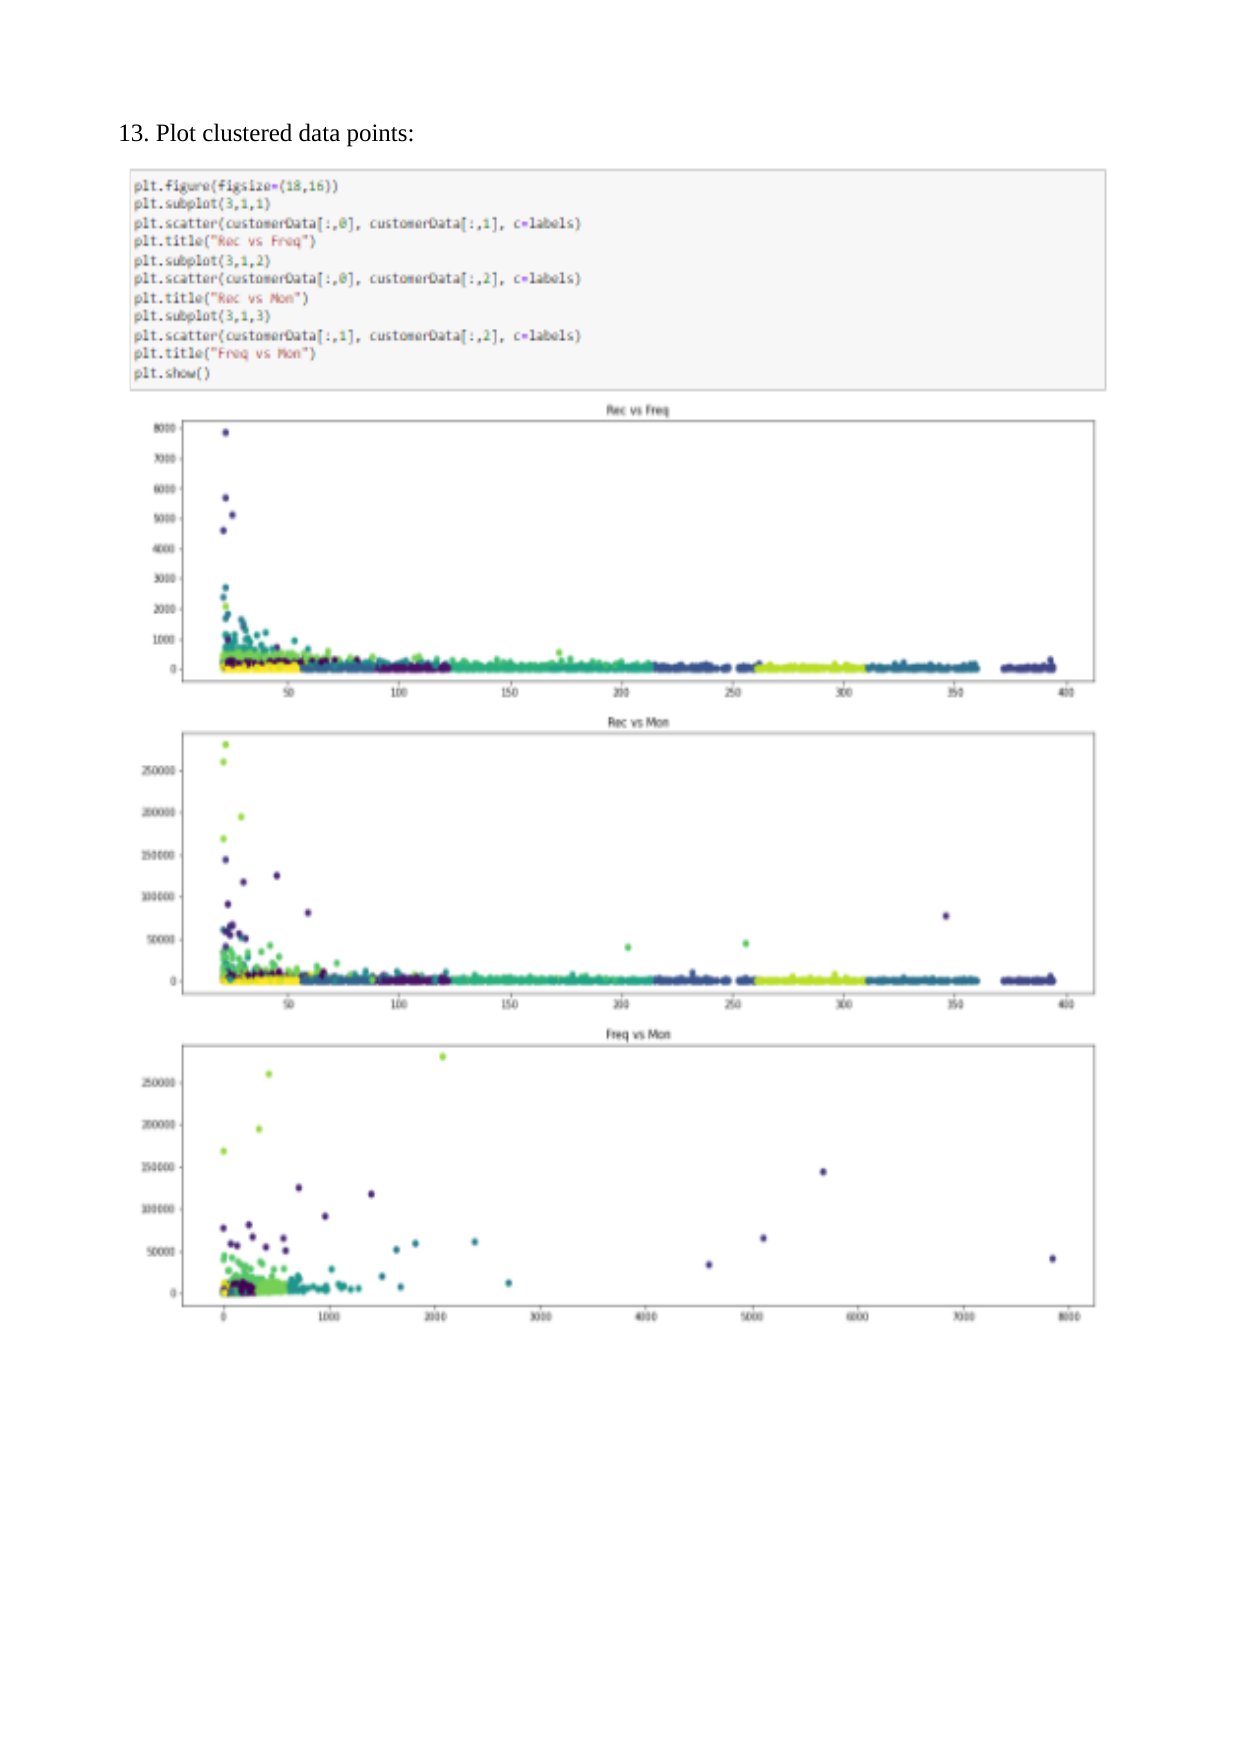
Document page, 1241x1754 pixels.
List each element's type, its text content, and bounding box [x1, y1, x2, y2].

picture [129, 165, 1111, 1343]
text 13. Plot clustered data points: [118, 118, 1122, 147]
